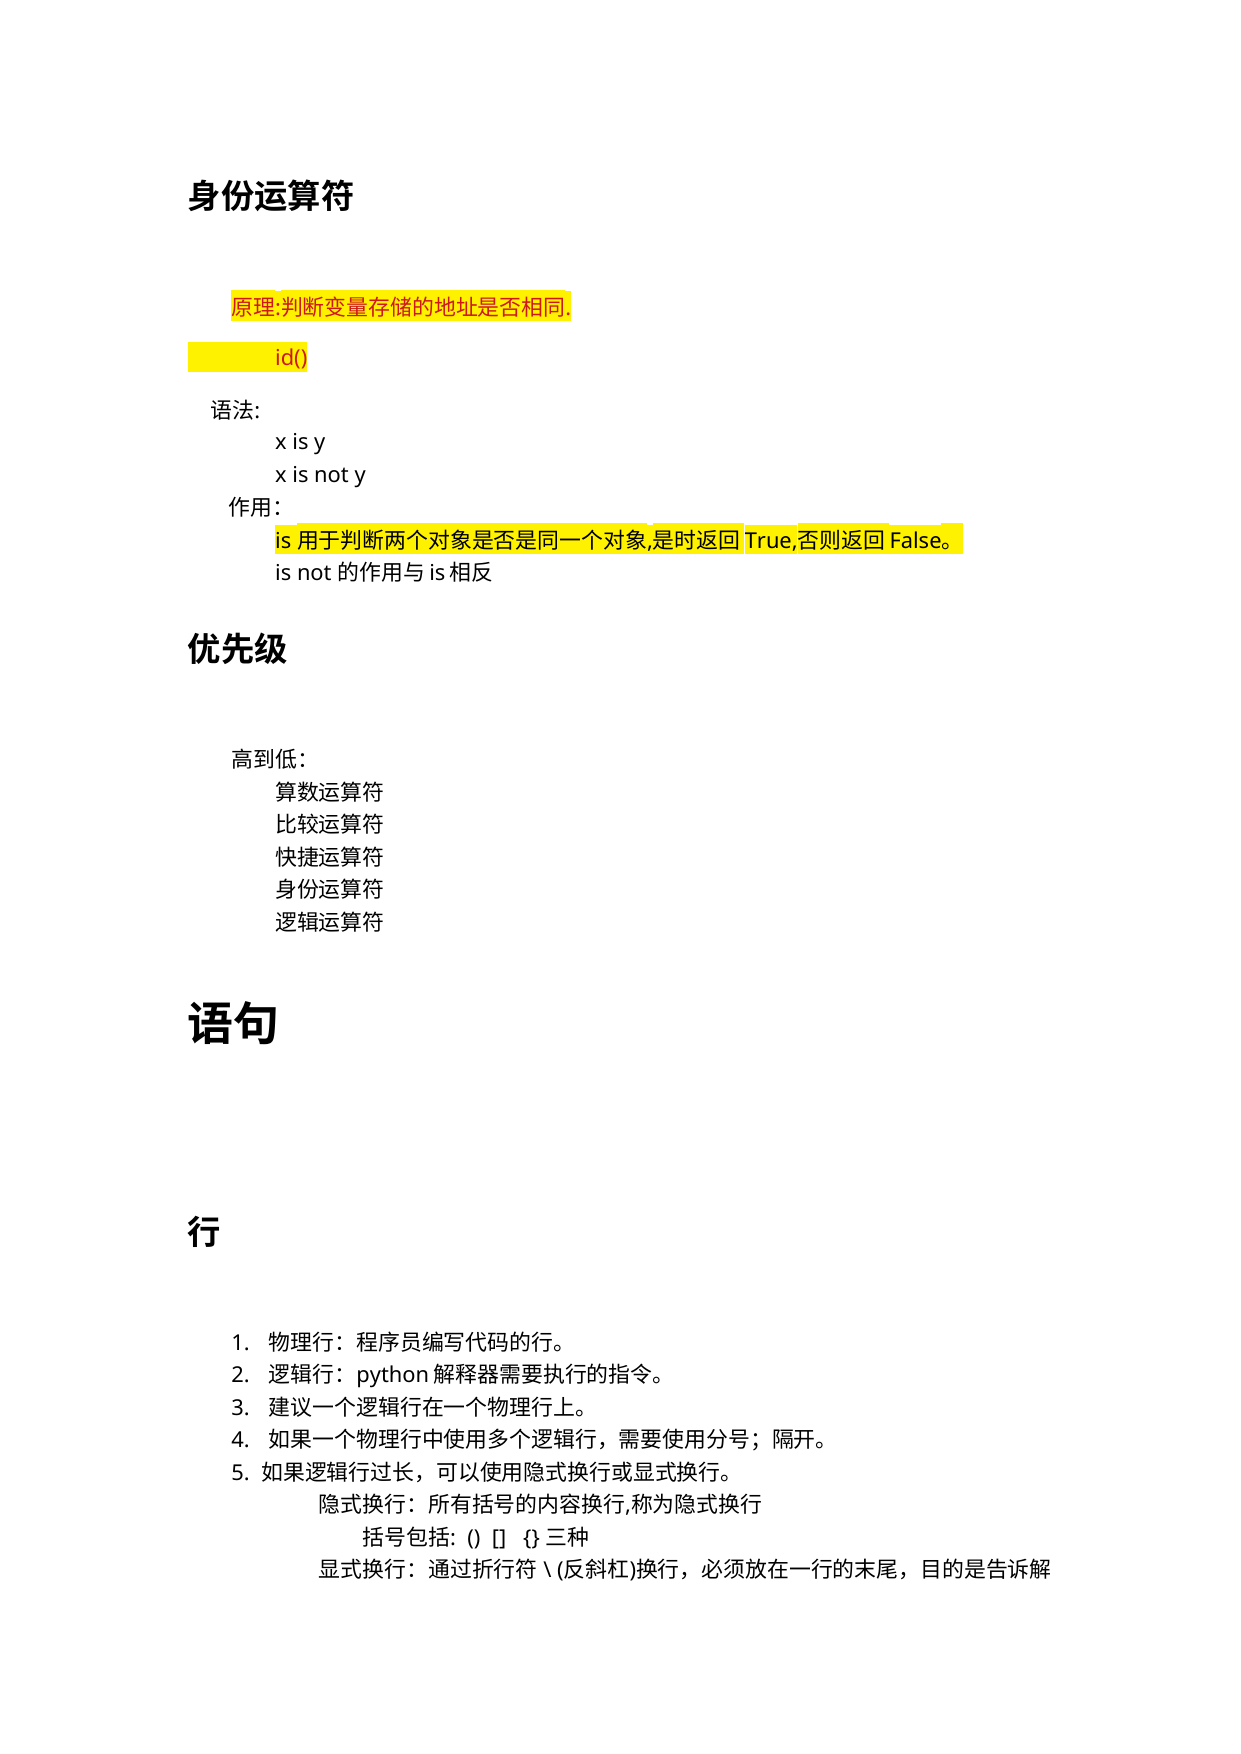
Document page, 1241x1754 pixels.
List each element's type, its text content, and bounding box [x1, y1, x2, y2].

text is 用于判断两个对象是否是同一个对象,是时返回True,否则返回False。 [231, 522, 1053, 555]
text 快捷运算符 [231, 839, 1053, 872]
text 逻辑运算符 [231, 904, 1053, 937]
text 语法: [187, 392, 1053, 425]
text 算数运算符 [231, 774, 1053, 807]
list 物理行：程序员编写代码的行。 [231, 1325, 1053, 1357]
subtitle 优先级 [187, 614, 1053, 679]
text is not 的作用与is相反 [187, 555, 1053, 587]
subtitle 语句 [187, 972, 1053, 1069]
list 如果一个物理行中使用多个逻辑行，需要使用分号；隔开。 [231, 1422, 1053, 1455]
text 高到低： [187, 742, 1053, 774]
subtitle 身份运算符 [187, 162, 1053, 227]
text id() [187, 341, 1053, 373]
text 括号包括: () [] {} 三种 [187, 1520, 1053, 1552]
subtitle 行 [187, 1197, 1053, 1262]
list 逻辑行：python解释器需要执行的指令。 [231, 1357, 1053, 1390]
text x is not y [187, 457, 1053, 490]
text 身份运算符 [231, 872, 1053, 904]
text 比较运算符 [231, 807, 1053, 839]
list 建议一个逻辑行在一个物理行上。 [231, 1390, 1053, 1422]
text x is y [187, 425, 1053, 457]
text 隐式换行：所有括号的内容换行,称为隐式换行 [275, 1487, 1053, 1520]
text 显式换行：通过折行符 \ (反斜杠)换行，必须放在一行的末尾，目的是告诉解 [275, 1552, 1053, 1585]
text 作用： [187, 490, 1053, 522]
text 5. 如果逻辑行过长，可以使用隐式换行或显式换行。 [187, 1455, 1053, 1487]
text 原理:判断变量存储的地址是否相同. [187, 289, 1053, 322]
